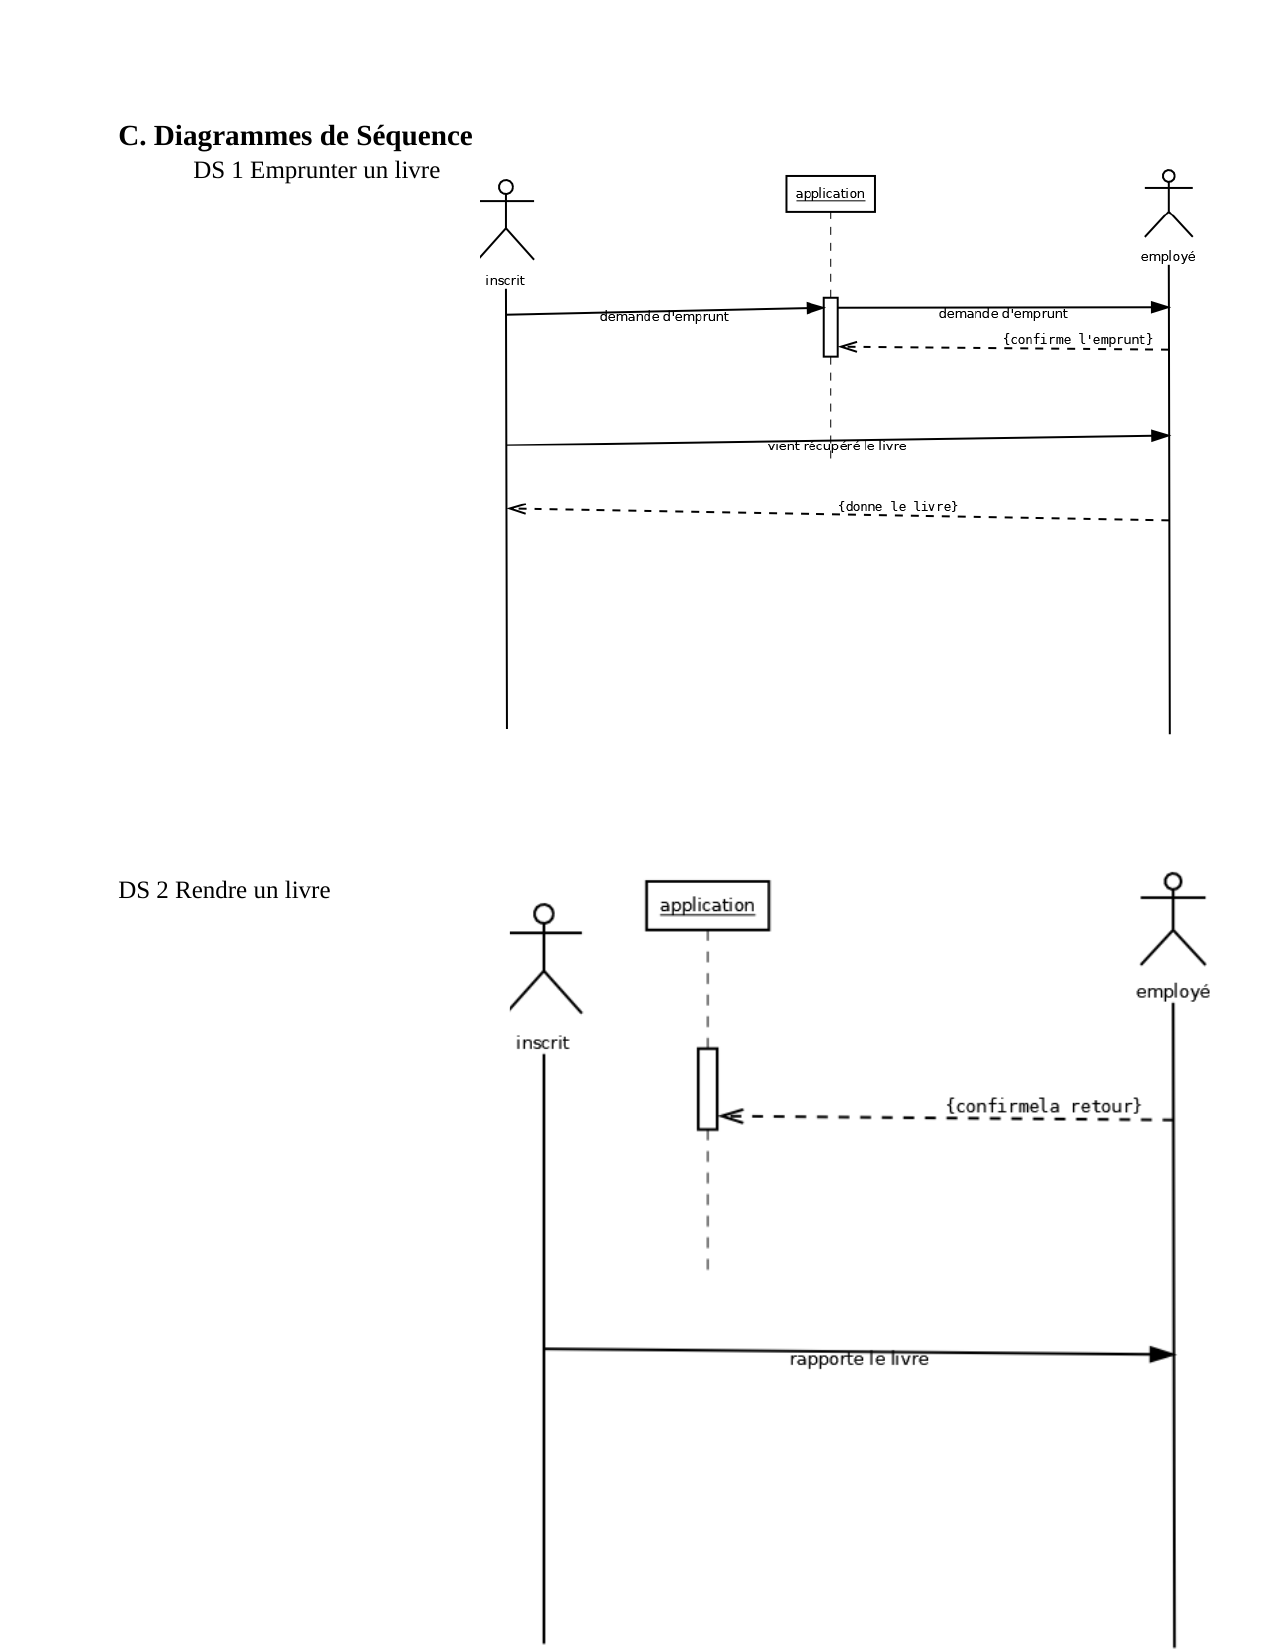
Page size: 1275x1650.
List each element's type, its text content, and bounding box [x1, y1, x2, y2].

picture [480, 157, 1196, 735]
picture [509, 856, 1210, 1650]
text C. Diagrammes de Séquence [118, 118, 1157, 152]
text DS 2 Rendre un livre [118, 875, 509, 904]
text DS 1 Emprunter un livre [118, 152, 1157, 185]
